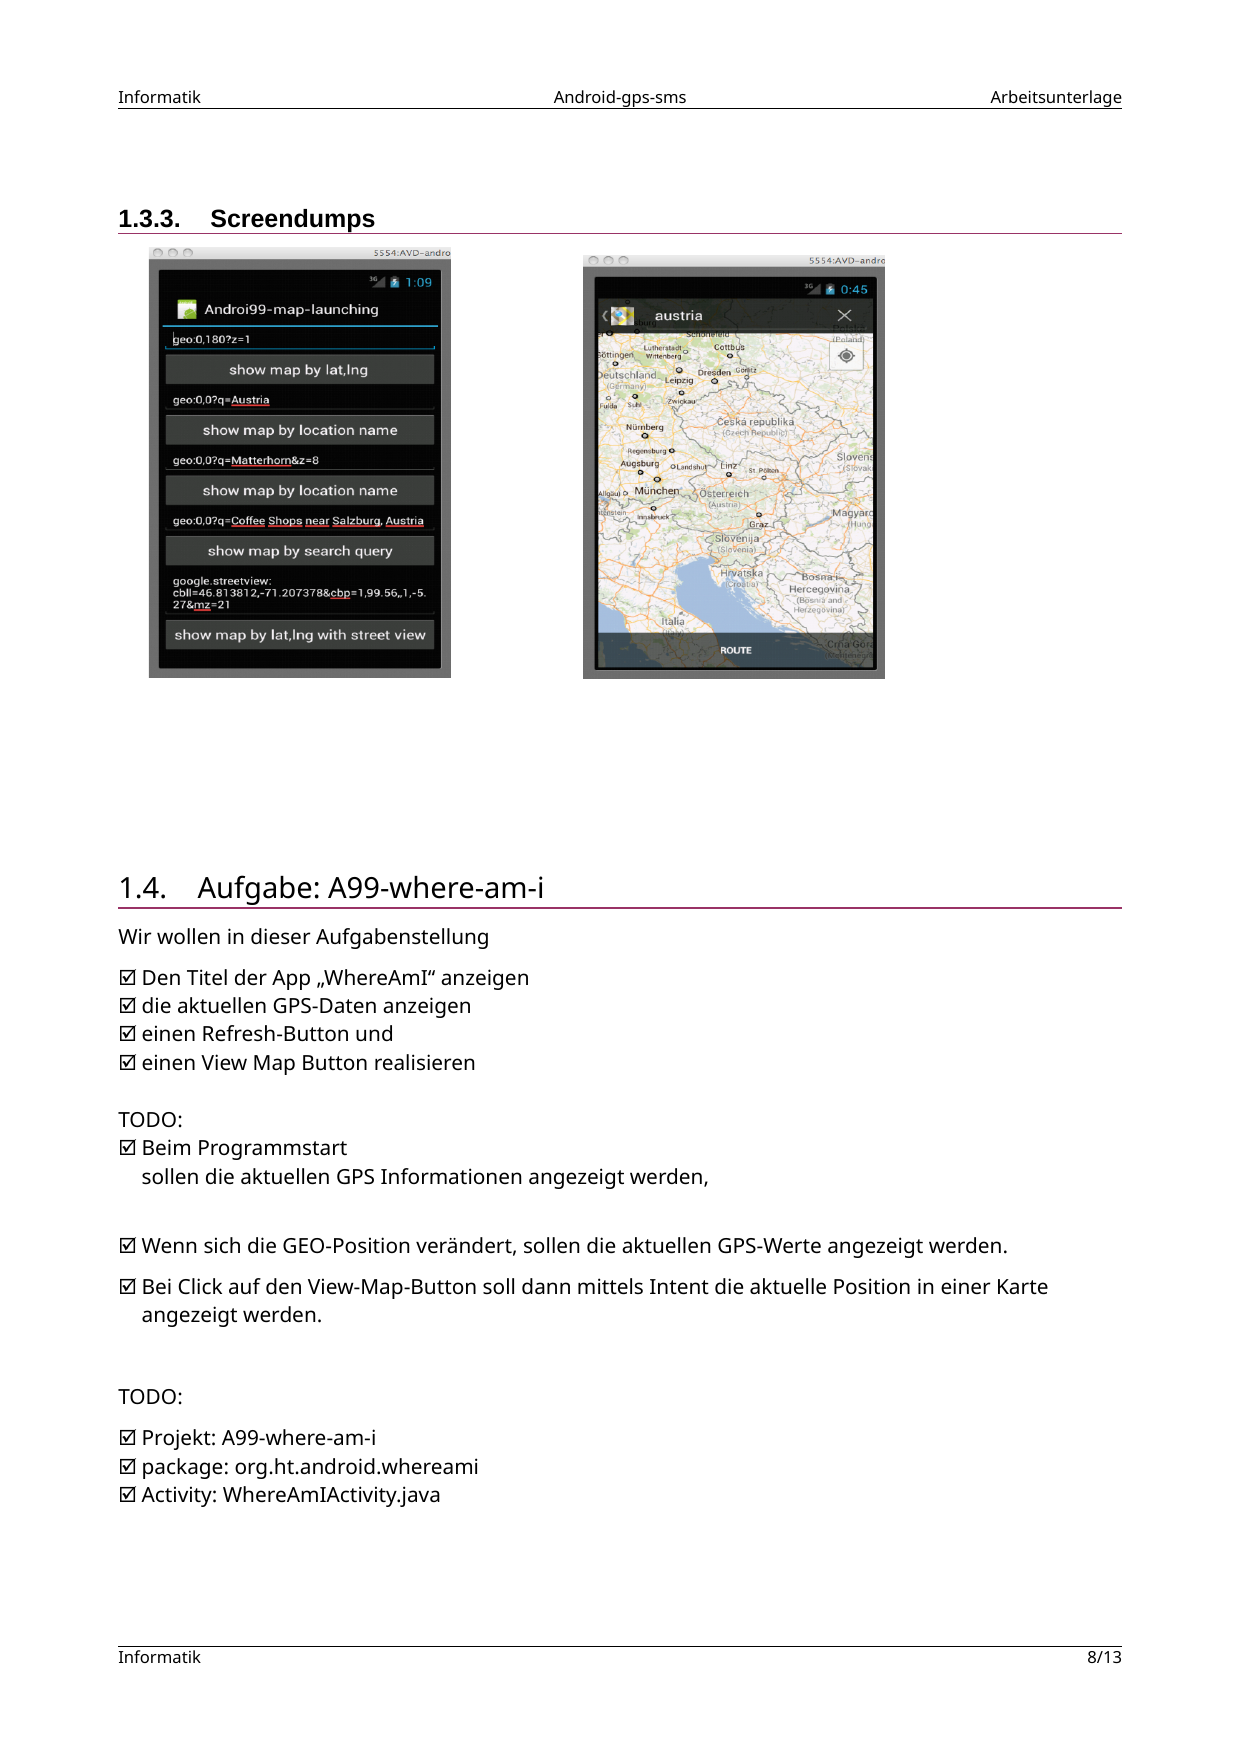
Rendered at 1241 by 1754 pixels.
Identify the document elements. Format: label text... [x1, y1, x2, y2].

subtitle Aufgabe: A99-where-am-i [118, 867, 1122, 907]
list Activity: WhereAmIActivity.java [118, 1480, 1122, 1509]
subtitle Screendumps [118, 204, 1122, 233]
picture [583, 255, 885, 679]
list die aktuellen GPS-Daten anzeigen [118, 991, 1122, 1019]
text Wir wollen in dieser Aufgabenstellung [118, 922, 1122, 950]
list package: org.ht.android.whereami [118, 1452, 1122, 1480]
text TODO: [118, 1105, 1122, 1133]
picture [148, 247, 451, 678]
list einen View Map Button realisieren [118, 1048, 1122, 1076]
list Den Titel der App „WhereAmI“ anzeigen [118, 963, 1122, 991]
list Wenn sich die GEO-Position verändert, sollen die aktuellen GPS-Werte angezeigt werden. [118, 1231, 1122, 1259]
list Beim Programmstart sollen die aktuellen GPS Informationen angezeigt werden, [118, 1133, 1122, 1219]
list Bei Click auf den View-Map-Button soll dann mittels Intent die aktuelle Position in einer Karte angezeigt werden. [118, 1272, 1122, 1329]
list Projekt: A99-where-am-i [118, 1423, 1122, 1452]
list einen Refresh-Button und [118, 1019, 1122, 1048]
text TODO: [118, 1382, 1122, 1411]
